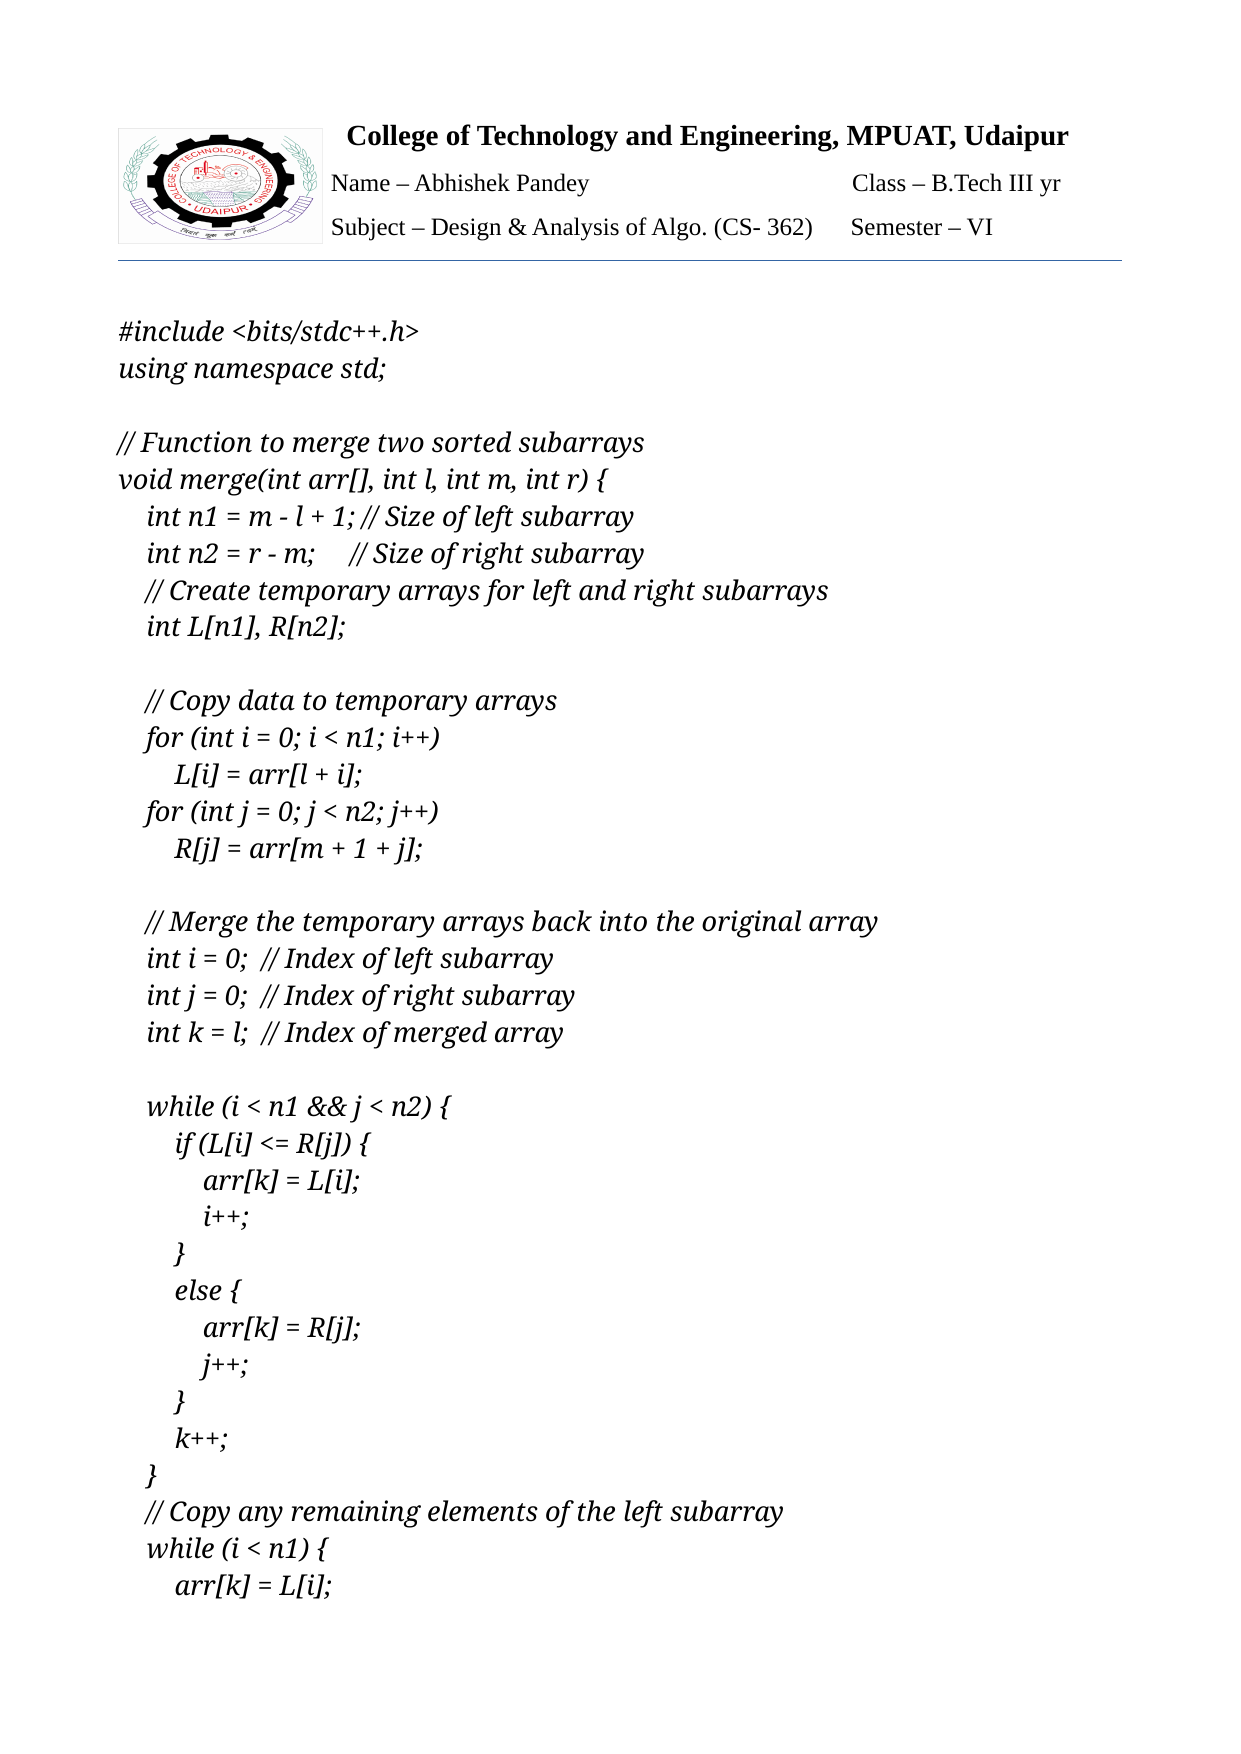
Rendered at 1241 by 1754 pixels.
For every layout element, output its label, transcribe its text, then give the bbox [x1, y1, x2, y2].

text } [118, 1382, 1122, 1419]
text int n1 = m - l + 1; // Size of left subarray [118, 497, 1122, 534]
text while (i < n1 && j < n2) { [118, 1087, 1122, 1124]
text R[j] = arr[m + 1 + j]; [118, 829, 1122, 866]
text for (int i = 0; i < n1; i++) [118, 718, 1122, 755]
text void merge(int arr[], int l, int m, int r) { [118, 460, 1122, 497]
text } [118, 1235, 1122, 1272]
text // Merge the temporary arrays back into the original array [118, 903, 1122, 940]
text k++; [118, 1419, 1122, 1456]
text // Function to merge two sorted subarrays [118, 423, 1122, 460]
text using namespace std; [118, 350, 1122, 387]
text int j = 0; // Index of right subarray [118, 977, 1122, 1013]
text int k = l; // Index of merged array [118, 1013, 1122, 1050]
text i++; [118, 1198, 1122, 1235]
text j++; [118, 1345, 1122, 1382]
text for (int j = 0; j < n2; j++) [118, 792, 1122, 829]
text arr[k] = R[j]; [118, 1308, 1122, 1345]
text L[i] = arr[l + i]; [118, 755, 1122, 792]
text else { [118, 1272, 1122, 1308]
text } [118, 1456, 1122, 1493]
text // Copy data to temporary arrays [118, 682, 1122, 718]
text arr[k] = L[i]; [118, 1567, 1122, 1603]
text int L[n1], R[n2]; [118, 608, 1122, 645]
text if (L[i] <= R[j]) { [118, 1124, 1122, 1161]
text // Create temporary arrays for left and right subarrays [118, 571, 1122, 608]
picture [118, 128, 323, 244]
text while (i < n1) { [118, 1530, 1122, 1567]
text int n2 = r - m; // Size of right subarray [118, 534, 1122, 571]
text int i = 0; // Index of left subarray [118, 940, 1122, 977]
text // Copy any remaining elements of the left subarray [118, 1493, 1122, 1530]
text #include <bits/stdc++.h> [118, 313, 1122, 350]
text arr[k] = L[i]; [118, 1161, 1122, 1198]
